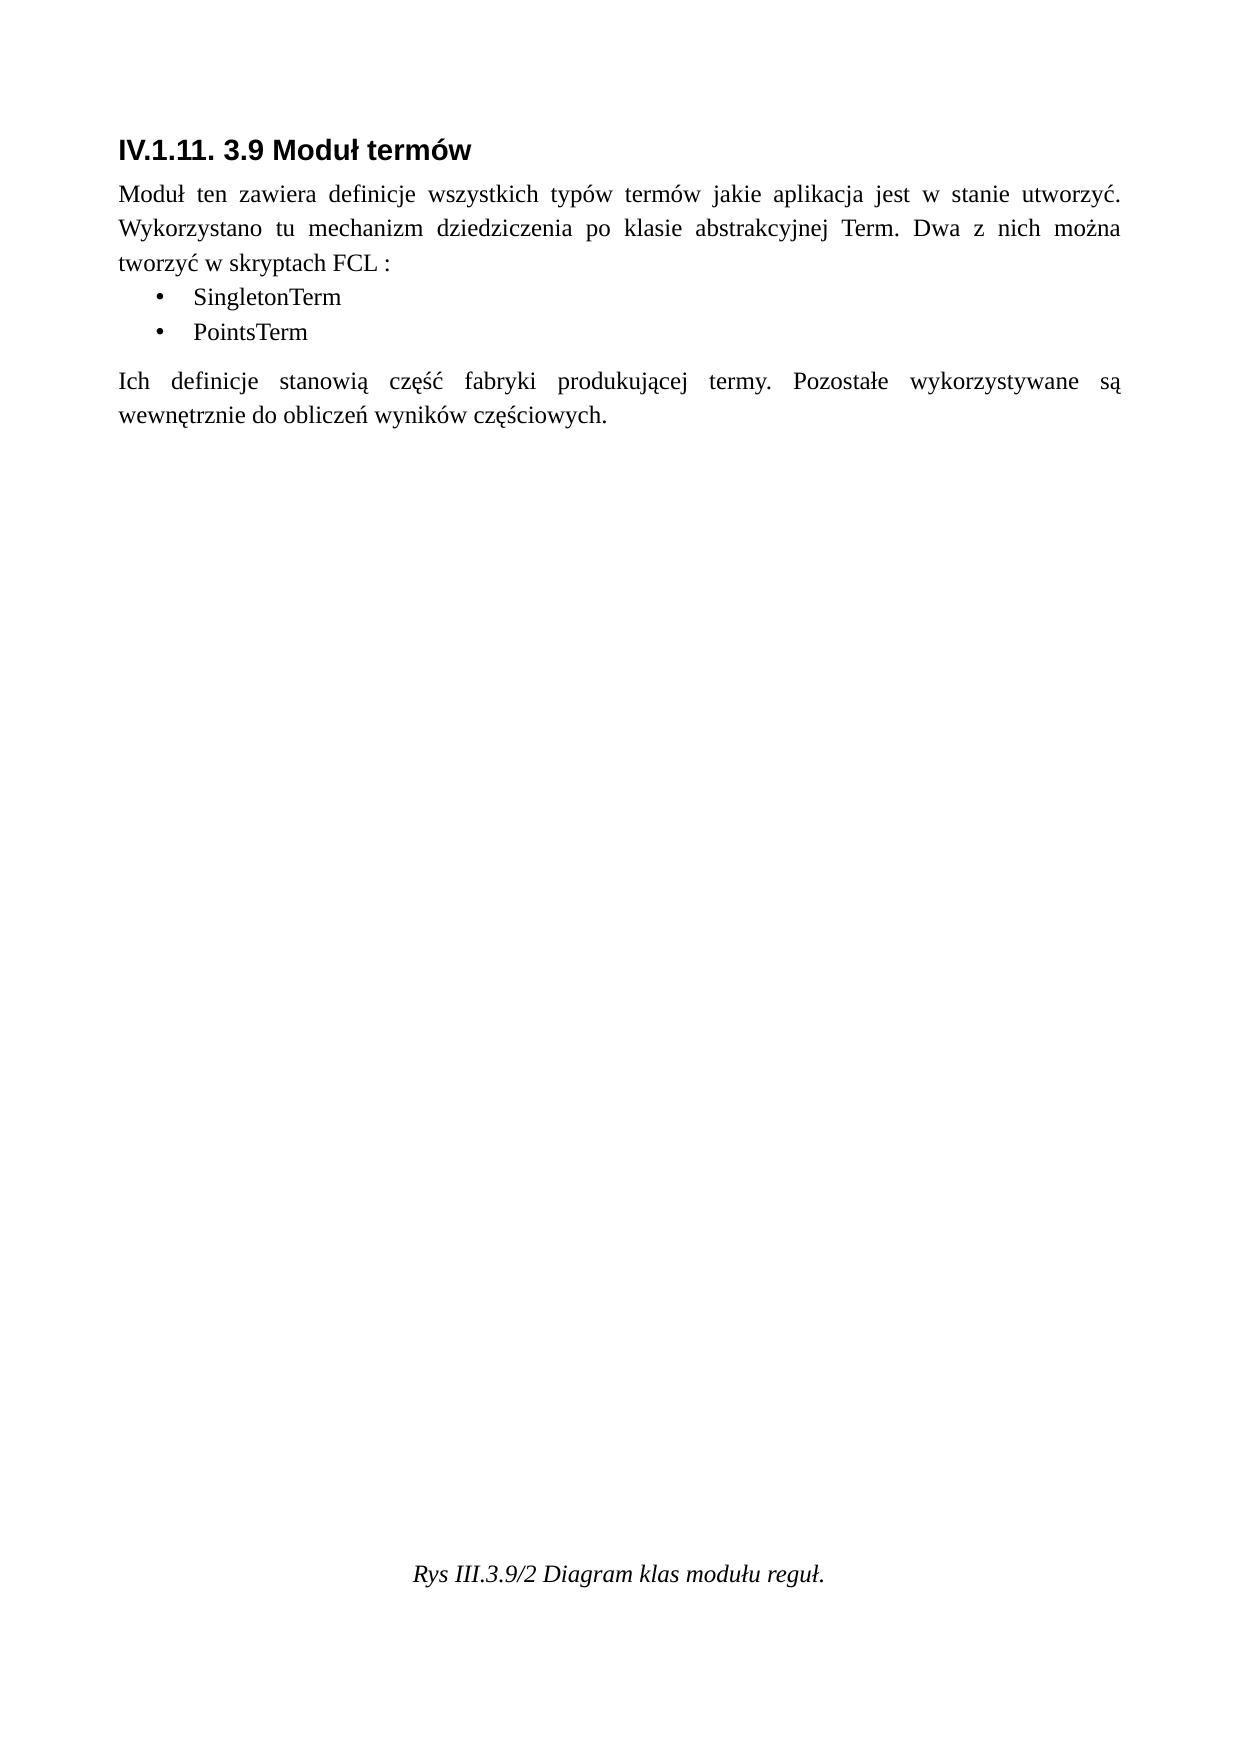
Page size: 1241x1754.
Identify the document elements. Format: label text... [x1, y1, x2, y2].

text Rys III.3.9/2 Diagram klas modułu reguł. [118, 449, 1122, 1588]
subtitle 3.9 Moduł termów [118, 133, 1122, 166]
list SingletonTerm [156, 282, 1122, 311]
text Moduł ten zawiera definicje wszystkich typów termów jakie aplikacja jest w stanie utworzyć. Wykorzystano tu mechanizm dziedziczenia po klasie abstrakcyjnej Term. Dwa z nich można tworzyć w skryptach FCL : [118, 179, 1122, 277]
list PointsTerm [156, 317, 1122, 346]
text Ich definicje stanowią część fabryki produkującej termy. Pozostałe wykorzystywane są wewnętrznie do obliczeń wyników częściowych. [118, 366, 1122, 429]
